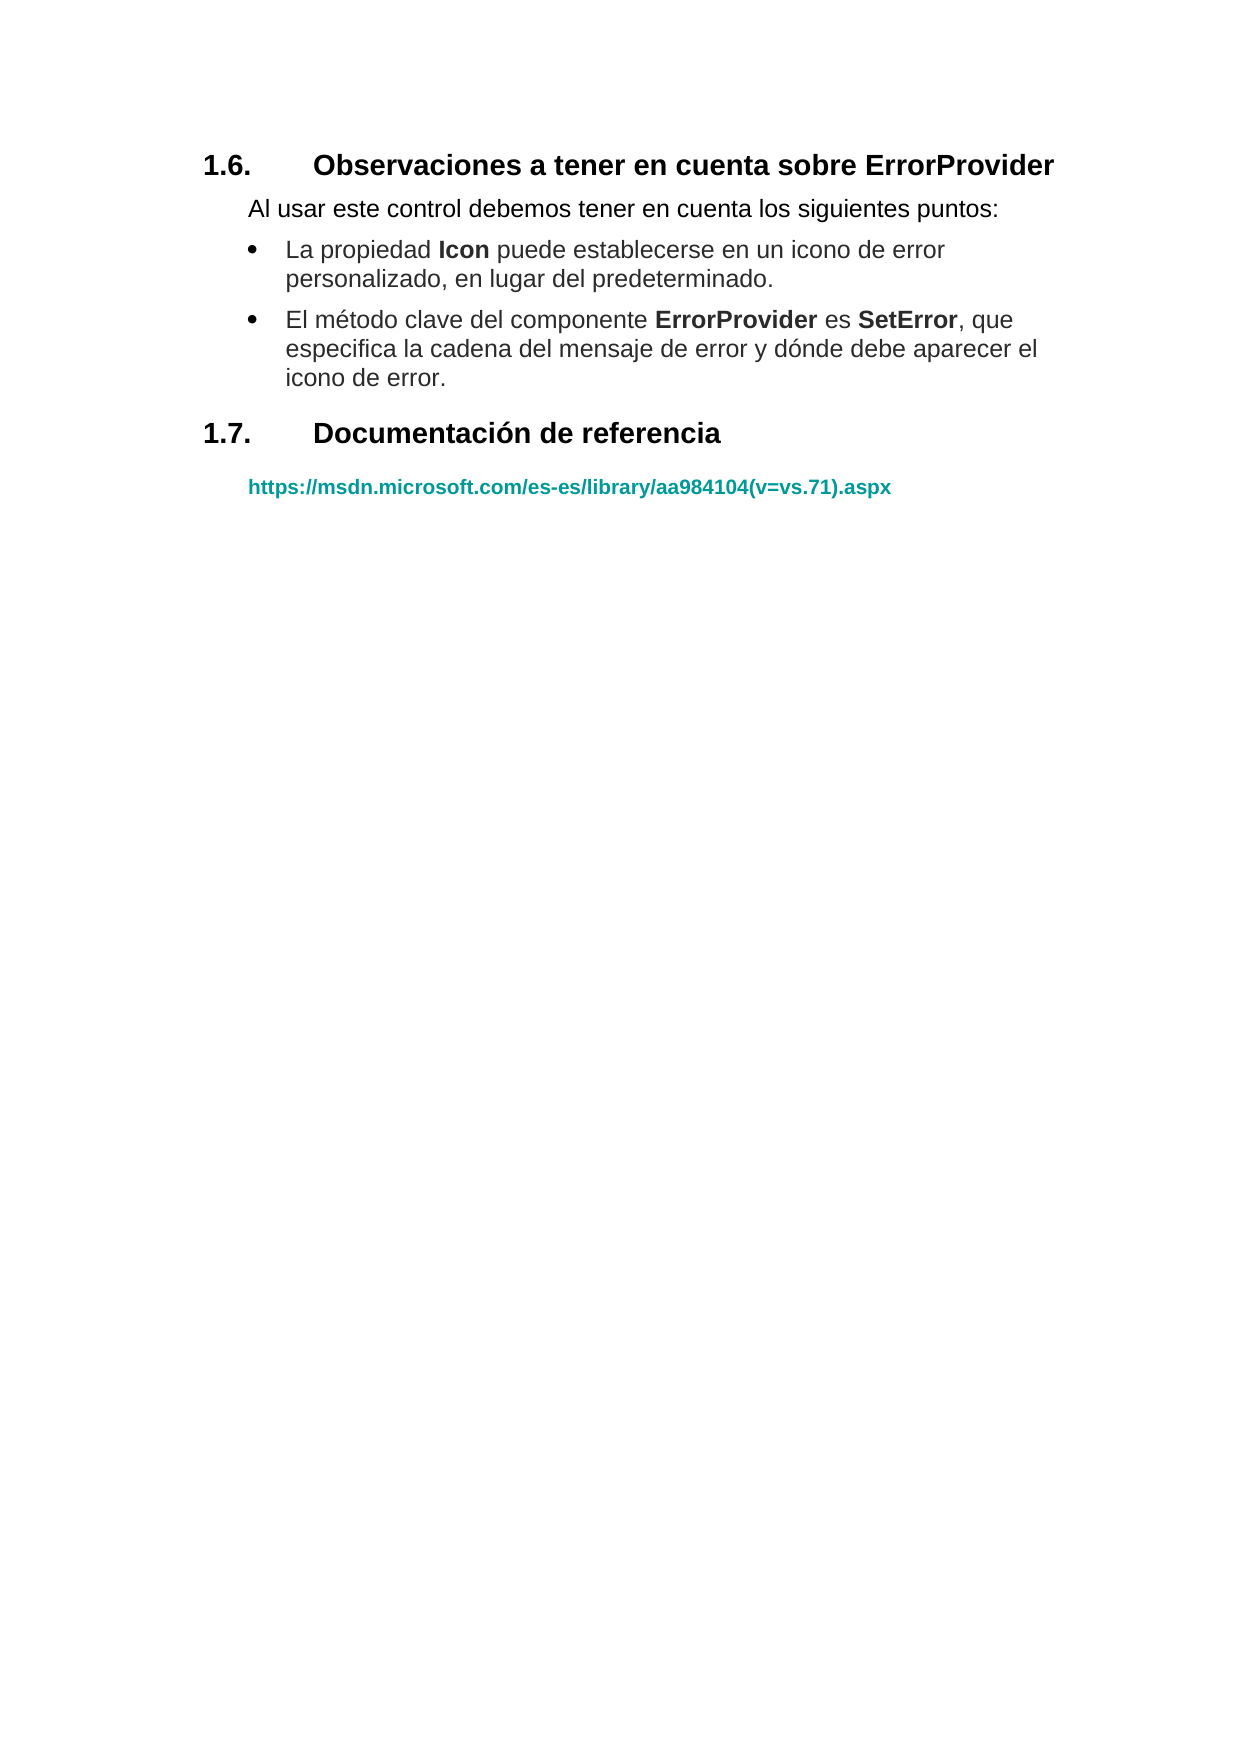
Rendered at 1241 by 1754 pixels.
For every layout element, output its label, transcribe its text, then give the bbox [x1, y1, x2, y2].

list La propiedad Icon puede establecerse en un icono de error personalizado, en lugar del predeterminado. [248, 235, 1081, 293]
subtitle Observaciones a tener en cuenta sobre ErrorProvider [203, 148, 1081, 181]
subtitle https://msdn.microsoft.com/es-es/library/aa984104(v=vs.71).aspx [203, 475, 1081, 499]
list El método clave del componente ErrorProvider es SetError, que especifica la cadena del mensaje de error y dónde debe aparecer el icono de error. [248, 305, 1081, 391]
text Al usar este control debemos tener en cuenta los siguientes puntos: [248, 194, 1081, 222]
subtitle Documentación de referencia [203, 416, 1081, 450]
